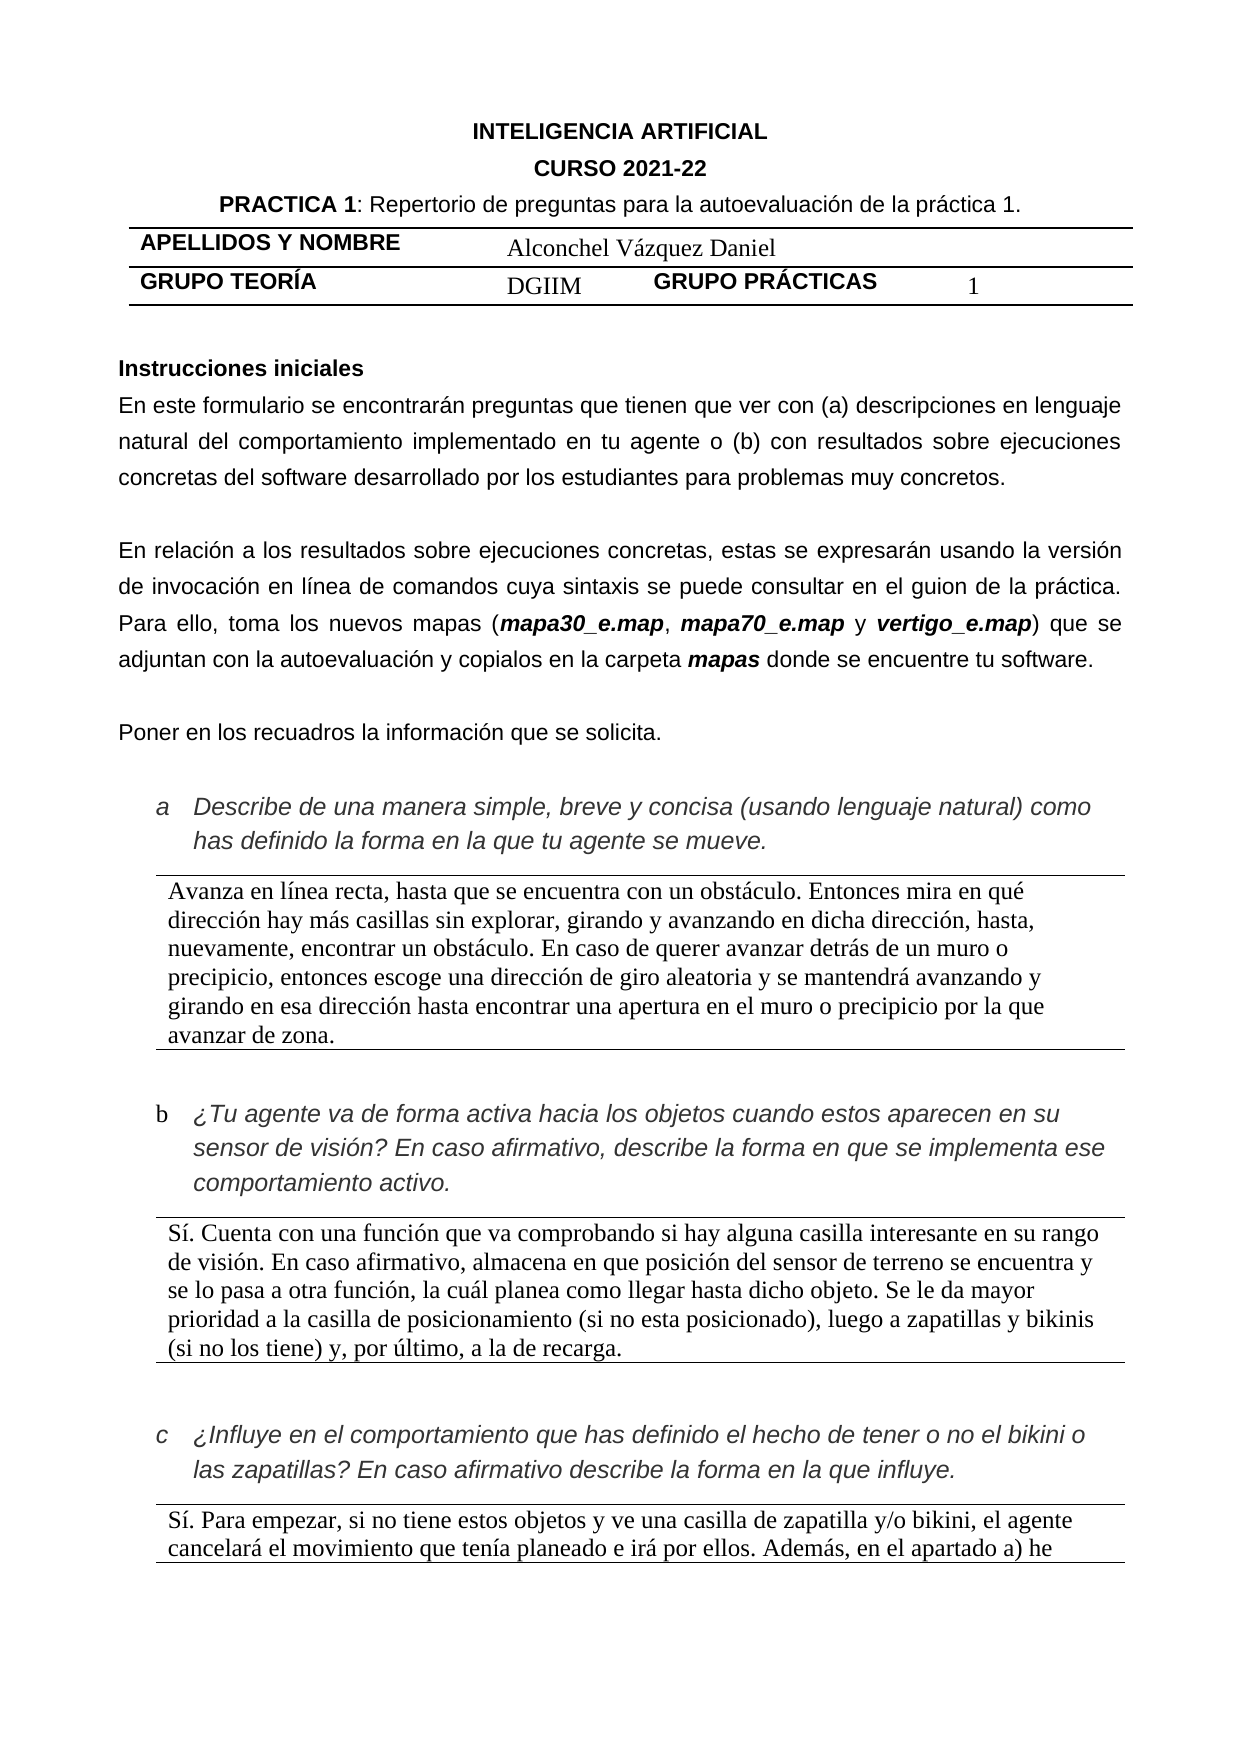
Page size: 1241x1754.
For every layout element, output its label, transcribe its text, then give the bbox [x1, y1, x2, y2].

text CURSO 2021-22 [118, 154, 1122, 181]
list ¿Influye en el comportamiento que has definido el hecho de tener o no el bikini o las zapatillas? En caso afirmativo describe la forma en la que influye. [156, 1420, 1122, 1483]
list Describe de una manera simple, breve y concisa (usando lenguaje natural) como has definido la forma en la que tu agente se mueve. [156, 791, 1122, 855]
table_header APELLIDOS Y NOMBRE [129, 229, 495, 266]
text Instrucciones iniciales [118, 355, 1122, 382]
table_cell GRUPO TEORÍA [129, 268, 495, 304]
text Poner en los recuadros la información que se solicita. [118, 719, 1122, 745]
table_cell DGIIM [495, 268, 642, 304]
table_header Alconchel Vázquez Daniel [495, 229, 1132, 266]
table_header Sí. Cuenta con una función que va comprobando si hay alguna casilla interesante en su rango de visión. En caso afirmativo, almacena en que posición del sensor de terreno se encuentra y se lo pasa a otra función, la cuál planea como llegar hasta dicho objeto. Se le da mayor prioridad a la casilla de posicionamiento (si no esta posicionado), luego a zapatillas y bikinis (si no los tiene) y, por último, a la de recarga. [156, 1218, 1125, 1362]
list ¿Tu agente va de forma activa hacia los objetos cuando estos aparecen en su sensor de visión? En caso afirmativo, describe la forma en que se implementa ese comportamiento activo. [156, 1099, 1122, 1196]
text INTELIGENCIA ARTIFICIAL [118, 118, 1122, 144]
table_header Sí. Para empezar, si no tiene estos objetos y ve una casilla de zapatilla y/o bikini, el agente cancelará el movimiento que tenía planeado e irá por ellos. Además, en el apartado a) he [156, 1505, 1125, 1562]
text En relación a los resultados sobre ejecuciones concretas, estas se expresarán usando la versión de invocación en línea de comandos cuya sintaxis se puede consultar en el guion de la práctica. Para ello, toma los nuevos mapas (mapa30_e.map, mapa70_e.map y vertigo_e.map) que se adjuntan con la autoevaluación y copialos en la carpeta mapas donde se encuentre tu software. [118, 537, 1122, 672]
table_cell GRUPO PRÁCTICAS [642, 268, 956, 304]
text PRACTICA 1: Repertorio de preguntas para la autoevaluación de la práctica 1. [118, 191, 1122, 217]
table_header Avanza en línea recta, hasta que se encuentra con un obstáculo. Entonces mira en qué dirección hay más casillas sin explorar, girando y avanzando en dicha dirección, hasta, nuevamente, encontrar un obstáculo. En caso de querer avanzar detrás de un muro o precipicio, entonces escoge una dirección de giro aleatoria y se mantendrá avanzando y girando en esa dirección hasta encontrar una apertura en el muro o precipicio por la que avanzar de zona. [156, 876, 1125, 1048]
table_cell 1 [956, 268, 1132, 304]
text En este formulario se encontrarán preguntas que tienen que ver con (a) descripciones en lenguaje natural del comportamiento implementado en tu agente o (b) con resultados sobre ejecuciones concretas del software desarrollado por los estudiantes para problemas muy concretos. [118, 392, 1122, 491]
